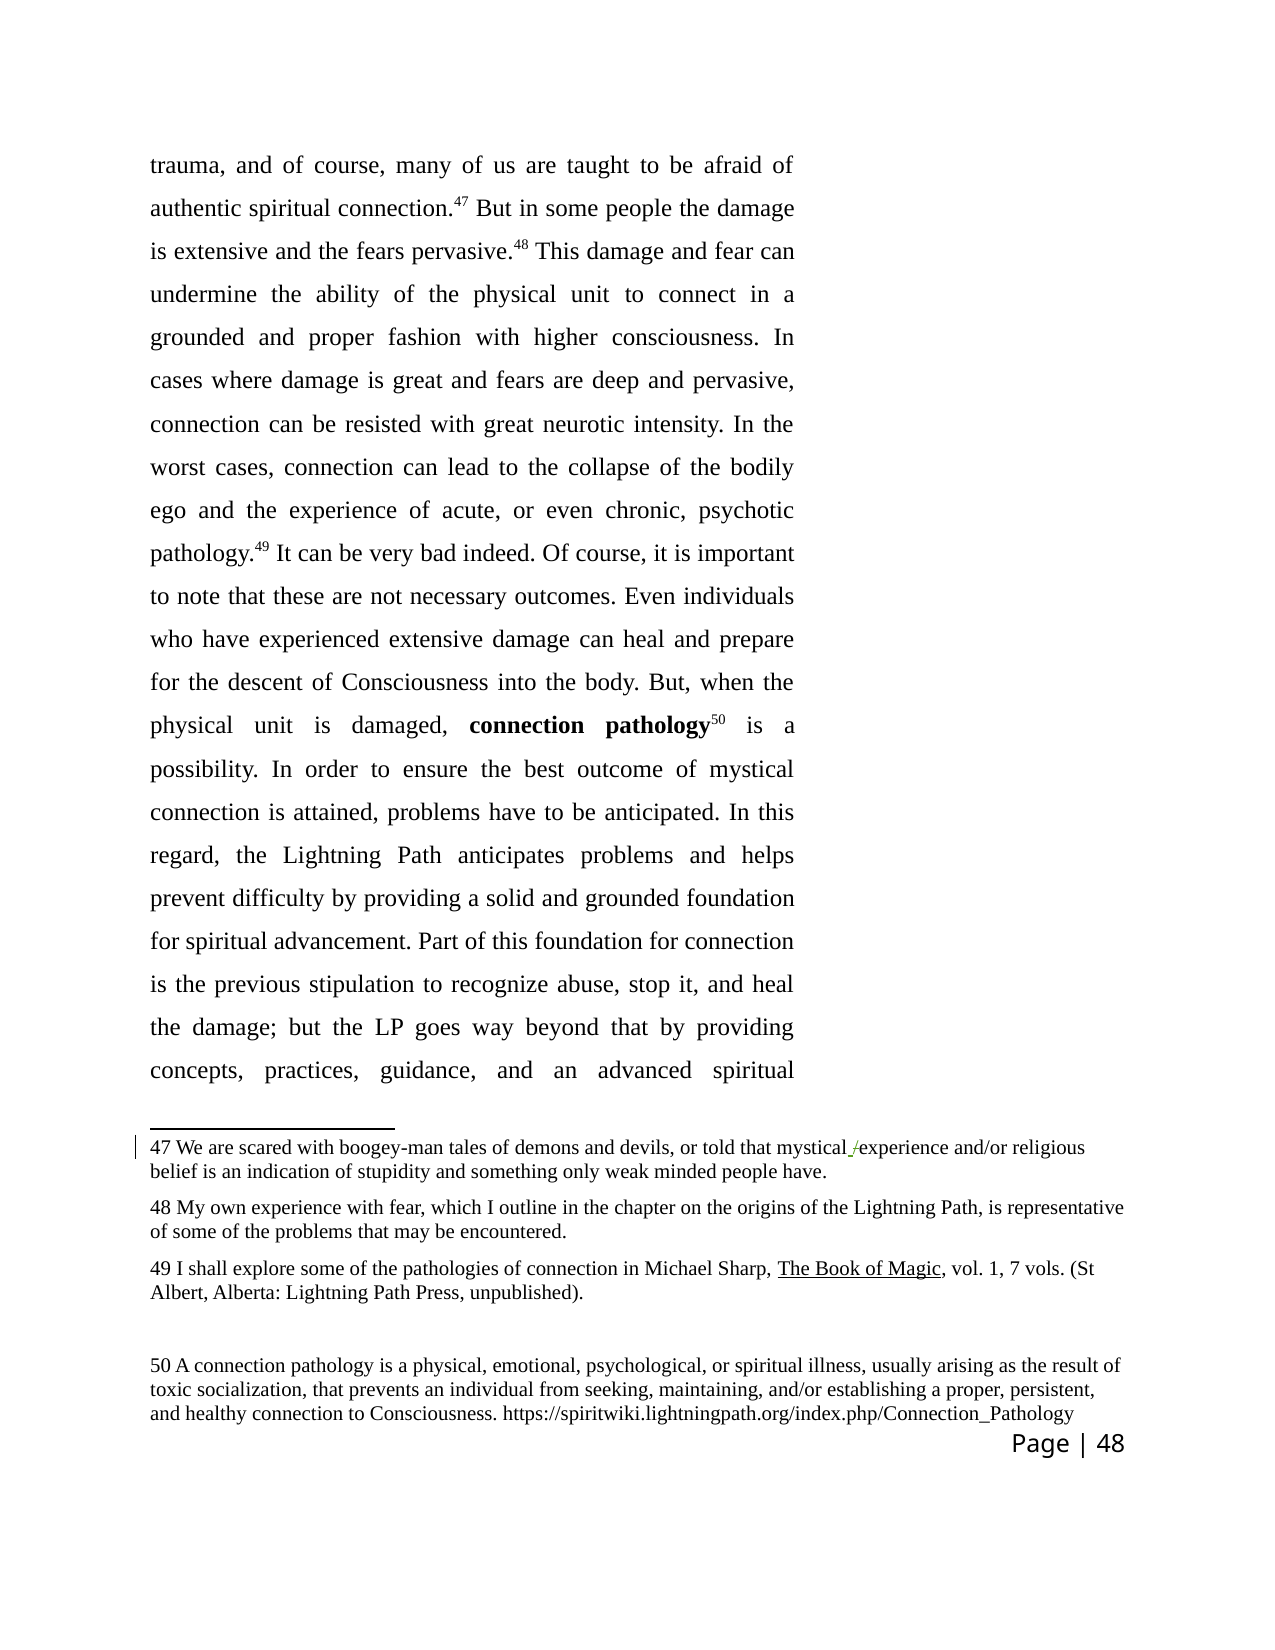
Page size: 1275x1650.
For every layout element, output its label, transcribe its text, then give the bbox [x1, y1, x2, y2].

text A connection pathology is a physical, emotional, psychological, or spiritual illness, usually arising as the result of toxic socialization, that prevents an individual from seeking, maintaining, and/or establishing a proper, persistent, and healthy connection to Consciousness. https://spiritwiki.lightningpath.org/index.php/Connection_Pathology [150, 1353, 1125, 1425]
text My own experience with fear, which I outline in the chapter on the origins of the Lightning Path, is representative of some of the problems that may be encountered. [150, 1195, 1125, 1243]
text trauma, and of course, many of us are taught to be afraid of authentic spiritual connection. But in some people the damage is extensive and the fears pervasive. This damage and fear can undermine the ability of the physical unit to connect in a grounded and proper fashion with higher consciousness. In cases where damage is great and fears are deep and pervasive, connection can be resisted with great neurotic intensity. In the worst cases, connection can lead to the collapse of the bodily ego and the experience of acute, or even chronic, psychotic pathology. It can be very bad indeed. Of course, it is important to note that these are not necessary outcomes. Even individuals who have experienced extensive damage can heal and prepare for the descent of Consciousness into the body. But, when the physical unit is damaged, connection pathology is a possibility. In order to ensure the best outcome of mystical connection is attained, problems have to be anticipated. In this regard, the Lightning Path anticipates problems and helps prevent difficulty by providing a solid and grounded foundation for spiritual advancement. Part of this foundation for connection is the previous stipulation to recognize abuse, stop it, and heal the damage; but the LP goes way beyond that by providing concepts, practices, guidance, and an advanced spiritual [150, 150, 795, 1084]
text I shall explore some of the pathologies of connection in Michael Sharp, The Book of Magic, vol. 1, 7 vols. (St Albert, Alberta: Lightning Path Press, unpublished). [150, 1256, 1125, 1304]
text We are scared with boogey-man tales of demons and devils, or told that mystical experience and/or religious belief is an indication of stupidity and something only weak minded people have. [150, 1135, 1125, 1183]
